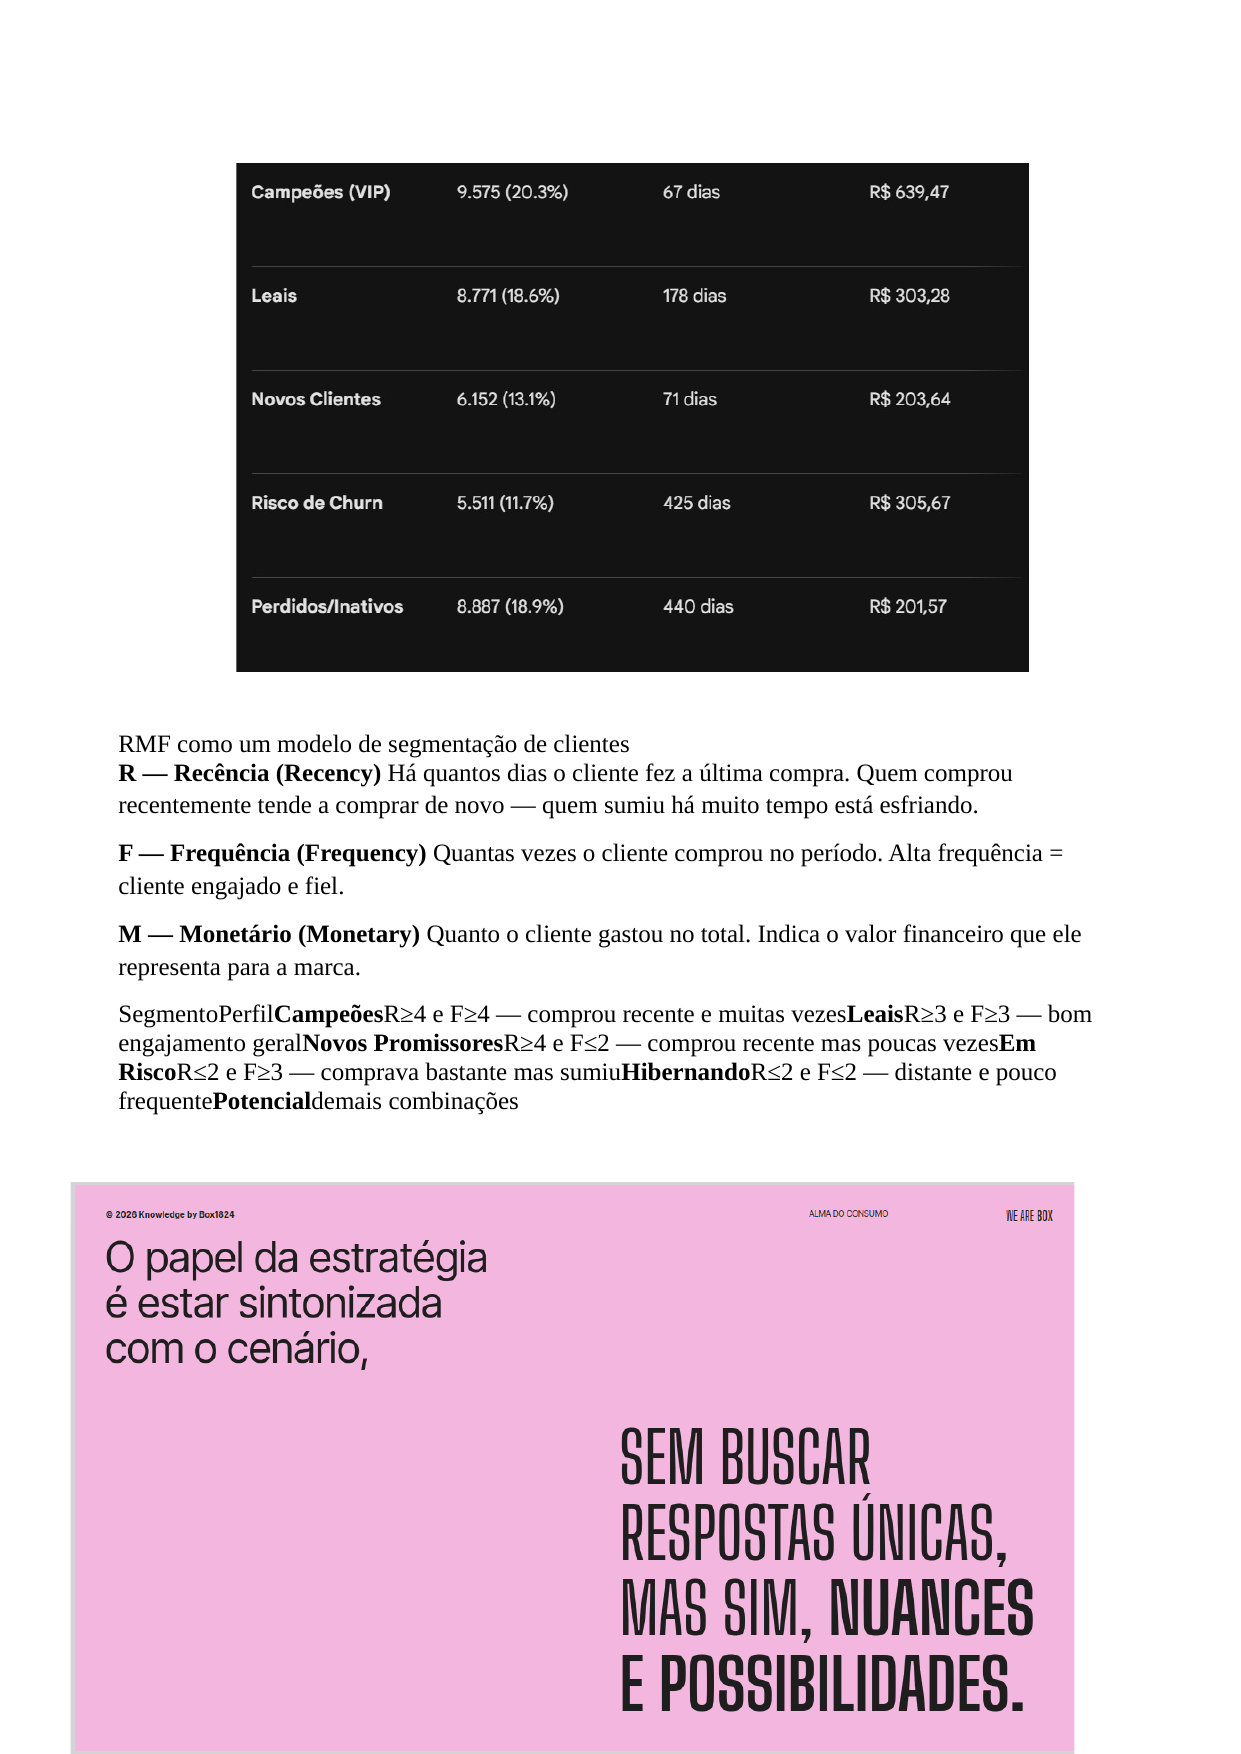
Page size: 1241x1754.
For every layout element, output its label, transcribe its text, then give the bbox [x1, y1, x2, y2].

text M — Monetário (Monetary) Quanto o cliente gastou no total. Indica o valor financeiro que ele representa para a marca. [118, 919, 1122, 981]
text SegmentoPerfilCampeõesR≥4 e F≥4 — comprou recente e muitas vezesLeaisR≥3 e F≥3 — bom engajamento geralNovos PromissoresR≥4 e F≤2 — comprou recente mas poucas vezesEm RiscoR≤2 e F≥3 — comprava bastante mas sumiuHibernandoR≤2 e F≤2 — distante e pouco frequentePotencialdemais combinações [118, 999, 1122, 1114]
text F — Frequência (Frequency) Quantas vezes o cliente comprou no período. Alta frequência = cliente engajado e fiel. [118, 838, 1122, 900]
text R — Recência (Recency) Há quantos dias o cliente fez a última compra. Quem comprou recentemente tende a comprar de novo — quem sumiu há muito tempo está esfriando. [118, 758, 1122, 819]
picture [236, 163, 1029, 672]
text RMF como um modelo de segmentação de clientes [118, 729, 1122, 758]
picture [70, 1182, 1075, 1754]
